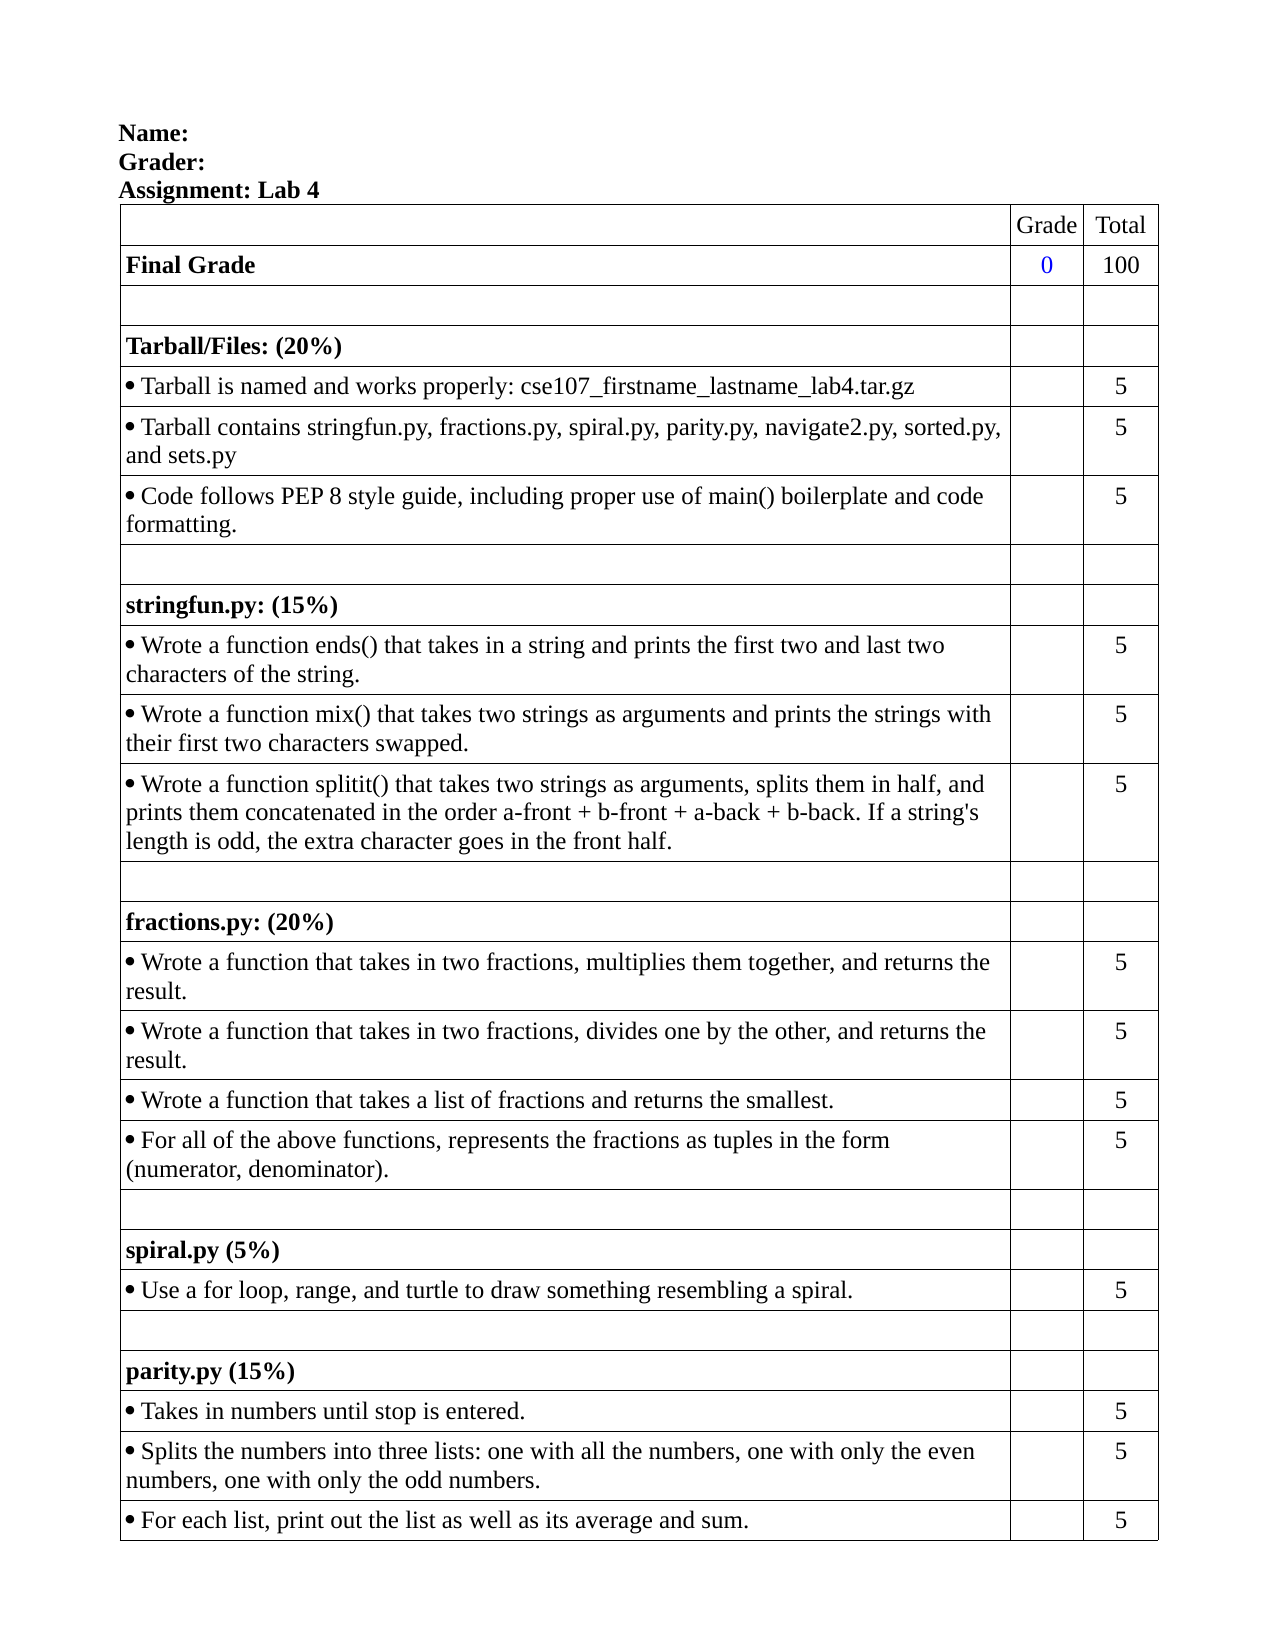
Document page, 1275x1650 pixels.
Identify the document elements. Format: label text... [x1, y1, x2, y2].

table_cell [1011, 1270, 1083, 1310]
table_cell Use a for loop, range, and turtle to draw something resembling a spiral. [121, 1270, 1010, 1310]
table_cell Splits the numbers into three lists: one with all the numbers, one with only the even numbers, one with only the odd numbers. [121, 1432, 1010, 1500]
table_cell [1084, 286, 1158, 325]
table_cell [1011, 407, 1083, 475]
table_cell [1084, 585, 1158, 625]
table_cell [1011, 1230, 1083, 1269]
text Grader: [118, 147, 1157, 176]
table_cell [1084, 1230, 1158, 1269]
table_cell [121, 1190, 1010, 1229]
table_cell 100 [1084, 246, 1158, 285]
table_cell [1084, 326, 1158, 366]
table_cell fractions.py: (20%) [121, 902, 1010, 941]
table_cell [1084, 1190, 1158, 1229]
table_cell 5 [1084, 476, 1158, 544]
table_cell [121, 286, 1010, 325]
table_cell [1084, 1351, 1158, 1390]
table_cell 5 [1084, 1432, 1158, 1500]
table_cell [1011, 1351, 1083, 1390]
table_cell Takes in numbers until stop is entered. [121, 1391, 1010, 1431]
table_cell [121, 545, 1010, 584]
table_cell [1011, 695, 1083, 763]
table_cell [1011, 1501, 1083, 1540]
table_cell For all of the above functions, represents the fractions as tuples in the form (numerator, denominator). [121, 1121, 1010, 1189]
table_cell Wrote a function splitit() that takes two strings as arguments, splits them in half, and prints them concatenated in the order a-front + b-front + a-back + b-back. If a string's length is odd, the extra character goes in the front half. [121, 764, 1010, 861]
table_cell 5 [1084, 695, 1158, 763]
table_cell 5 [1084, 1270, 1158, 1310]
table_cell [1084, 1311, 1158, 1350]
table_cell 5 [1084, 626, 1158, 694]
table_cell [1011, 585, 1083, 625]
table_cell Wrote a function mix() that takes two strings as arguments and prints the strings with their first two characters swapped. [121, 695, 1010, 763]
table_cell [1011, 476, 1083, 544]
table_cell 5 [1084, 942, 1158, 1010]
table_cell 5 [1084, 1121, 1158, 1189]
table_cell [1011, 902, 1083, 941]
table_cell Wrote a function that takes in two fractions, divides one by the other, and returns the result. [121, 1011, 1010, 1079]
table_cell Code follows PEP 8 style guide, including proper use of main() boilerplate and code formatting. [121, 476, 1010, 544]
table_cell [1011, 1080, 1083, 1120]
table_cell [1011, 1311, 1083, 1350]
table_cell Tarball contains stringfun.py, fractions.py, spiral.py, parity.py, navigate2.py, sorted.py, and sets.py [121, 407, 1010, 475]
table_cell 5 [1084, 407, 1158, 475]
table_cell Tarball/Files: (20%) [121, 326, 1010, 366]
table_cell [1084, 862, 1158, 901]
table_cell parity.py (15%) [121, 1351, 1010, 1390]
table_cell [1011, 626, 1083, 694]
table_cell Wrote a function that takes a list of fractions and returns the smallest. [121, 1080, 1010, 1120]
table_cell 5 [1084, 1501, 1158, 1540]
table_cell [1011, 1391, 1083, 1431]
table_cell [1011, 764, 1083, 861]
table_cell 5 [1084, 367, 1158, 406]
table_cell [1011, 1190, 1083, 1229]
table_cell [1011, 1121, 1083, 1189]
table_cell [1011, 942, 1083, 1010]
table_cell [121, 1311, 1010, 1350]
table_cell 0 [1011, 246, 1083, 285]
table_cell 5 [1084, 1080, 1158, 1120]
table_cell [1011, 1432, 1083, 1500]
table_header Total [1084, 205, 1158, 245]
table_cell [1011, 862, 1083, 901]
table_cell 5 [1084, 1011, 1158, 1079]
table_cell spiral.py (5%) [121, 1230, 1010, 1269]
table_header [121, 205, 1010, 245]
table_cell Wrote a function ends() that takes in a string and prints the first two and last two characters of the string. [121, 626, 1010, 694]
text Name: [118, 118, 1157, 147]
text Assignment: Lab 4 [118, 176, 1157, 204]
table_cell [1084, 545, 1158, 584]
table_cell [1011, 326, 1083, 366]
table_cell stringfun.py: (15%) [121, 585, 1010, 625]
table_cell [1011, 286, 1083, 325]
table_cell Tarball is named and works properly: cse107_firstname_lastname_lab4.tar.gz [121, 367, 1010, 406]
table_cell [1011, 367, 1083, 406]
table_cell [121, 862, 1010, 901]
table_cell [1011, 1011, 1083, 1079]
table_cell For each list, print out the list as well as its average and sum. [121, 1501, 1010, 1540]
table_cell Final Grade [121, 246, 1010, 285]
table_cell [1011, 545, 1083, 584]
table_cell Wrote a function that takes in two fractions, multiplies them together, and returns the result. [121, 942, 1010, 1010]
table_cell 5 [1084, 764, 1158, 861]
table_cell 5 [1084, 1391, 1158, 1431]
table_cell [1084, 902, 1158, 941]
table_header Grade [1011, 205, 1083, 245]
